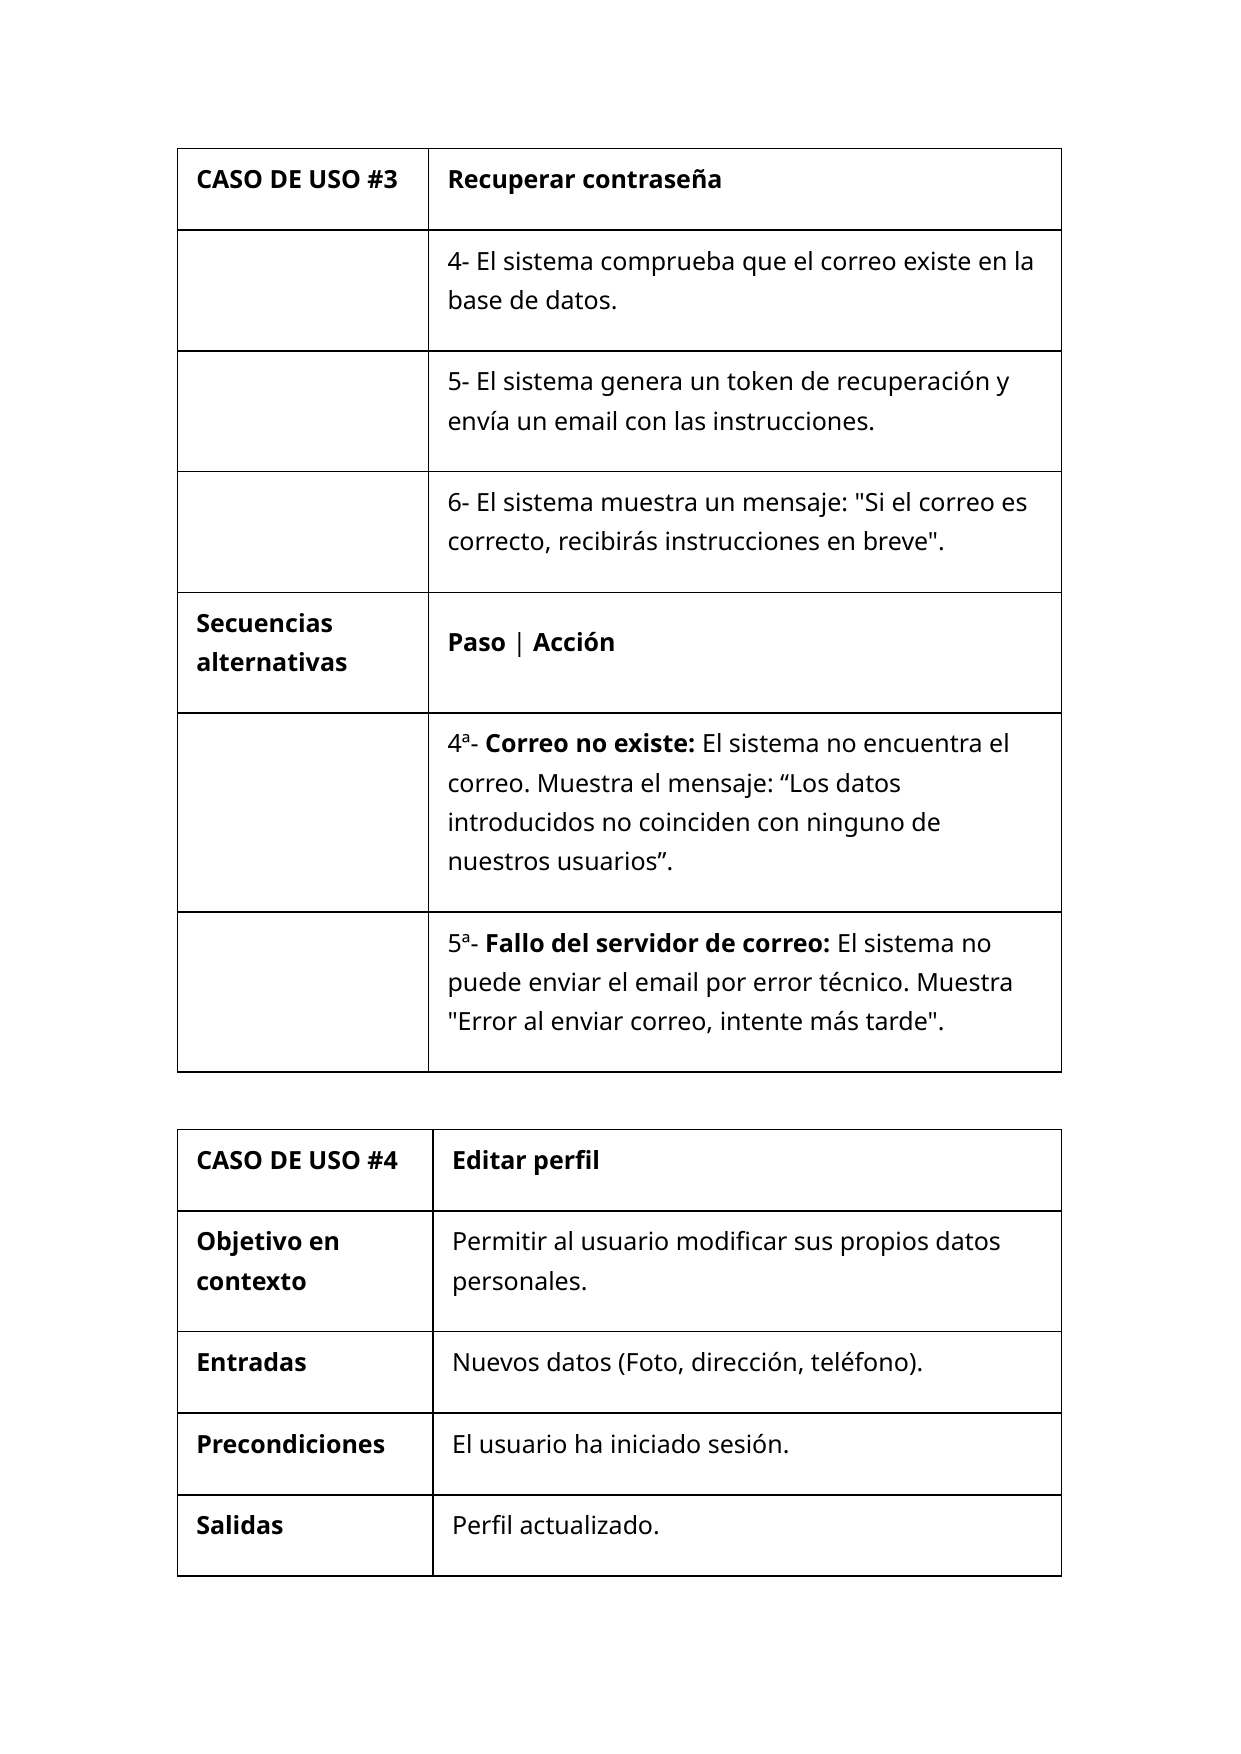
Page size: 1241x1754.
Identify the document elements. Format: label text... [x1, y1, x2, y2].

table_cell [178, 913, 428, 1071]
table_header Editar perfil [434, 1130, 1061, 1210]
table_cell [178, 472, 428, 591]
table_cell El usuario ha iniciado sesión. [434, 1414, 1061, 1494]
table_cell 5- El sistema genera un token de recuperación y envía un email con las instrucciones. [429, 352, 1061, 471]
table_header Recuperar contraseña [429, 149, 1061, 229]
table_cell Objetivo en contexto [178, 1212, 432, 1331]
table_header CASO DE USO #4 [178, 1130, 432, 1210]
table_cell Entradas [178, 1332, 432, 1412]
table_cell 6- El sistema muestra un mensaje: "Si el correo es correcto, recibirás instrucciones en breve". [429, 472, 1061, 591]
table_cell Salidas [178, 1496, 432, 1575]
table_cell Perfil actualizado. [434, 1496, 1061, 1575]
table_cell [178, 231, 428, 350]
table_cell Permitir al usuario modificar sus propios datos personales. [434, 1212, 1061, 1331]
table_cell Secuencias alternativas [178, 593, 428, 712]
table_cell 4- El sistema comprueba que el correo existe en la base de datos. [429, 231, 1061, 350]
table_cell Paso | Acción [429, 593, 1061, 712]
table_header CASO DE USO #3 [178, 149, 428, 229]
table_cell [178, 352, 428, 471]
table_cell 5ª- Fallo del servidor de correo: El sistema no puede enviar el email por error técnico. Muestra "Error al enviar correo, intente más tarde". [429, 913, 1061, 1071]
table_cell [178, 714, 428, 911]
table_cell Precondiciones [178, 1414, 432, 1494]
table_cell 4ª- Correo no existe: El sistema no encuentra el correo. Muestra el mensaje: “Los datos introducidos no coinciden con ninguno de nuestros usuarios”. [429, 714, 1061, 911]
table_cell Nuevos datos (Foto, dirección, teléfono). [434, 1332, 1061, 1412]
